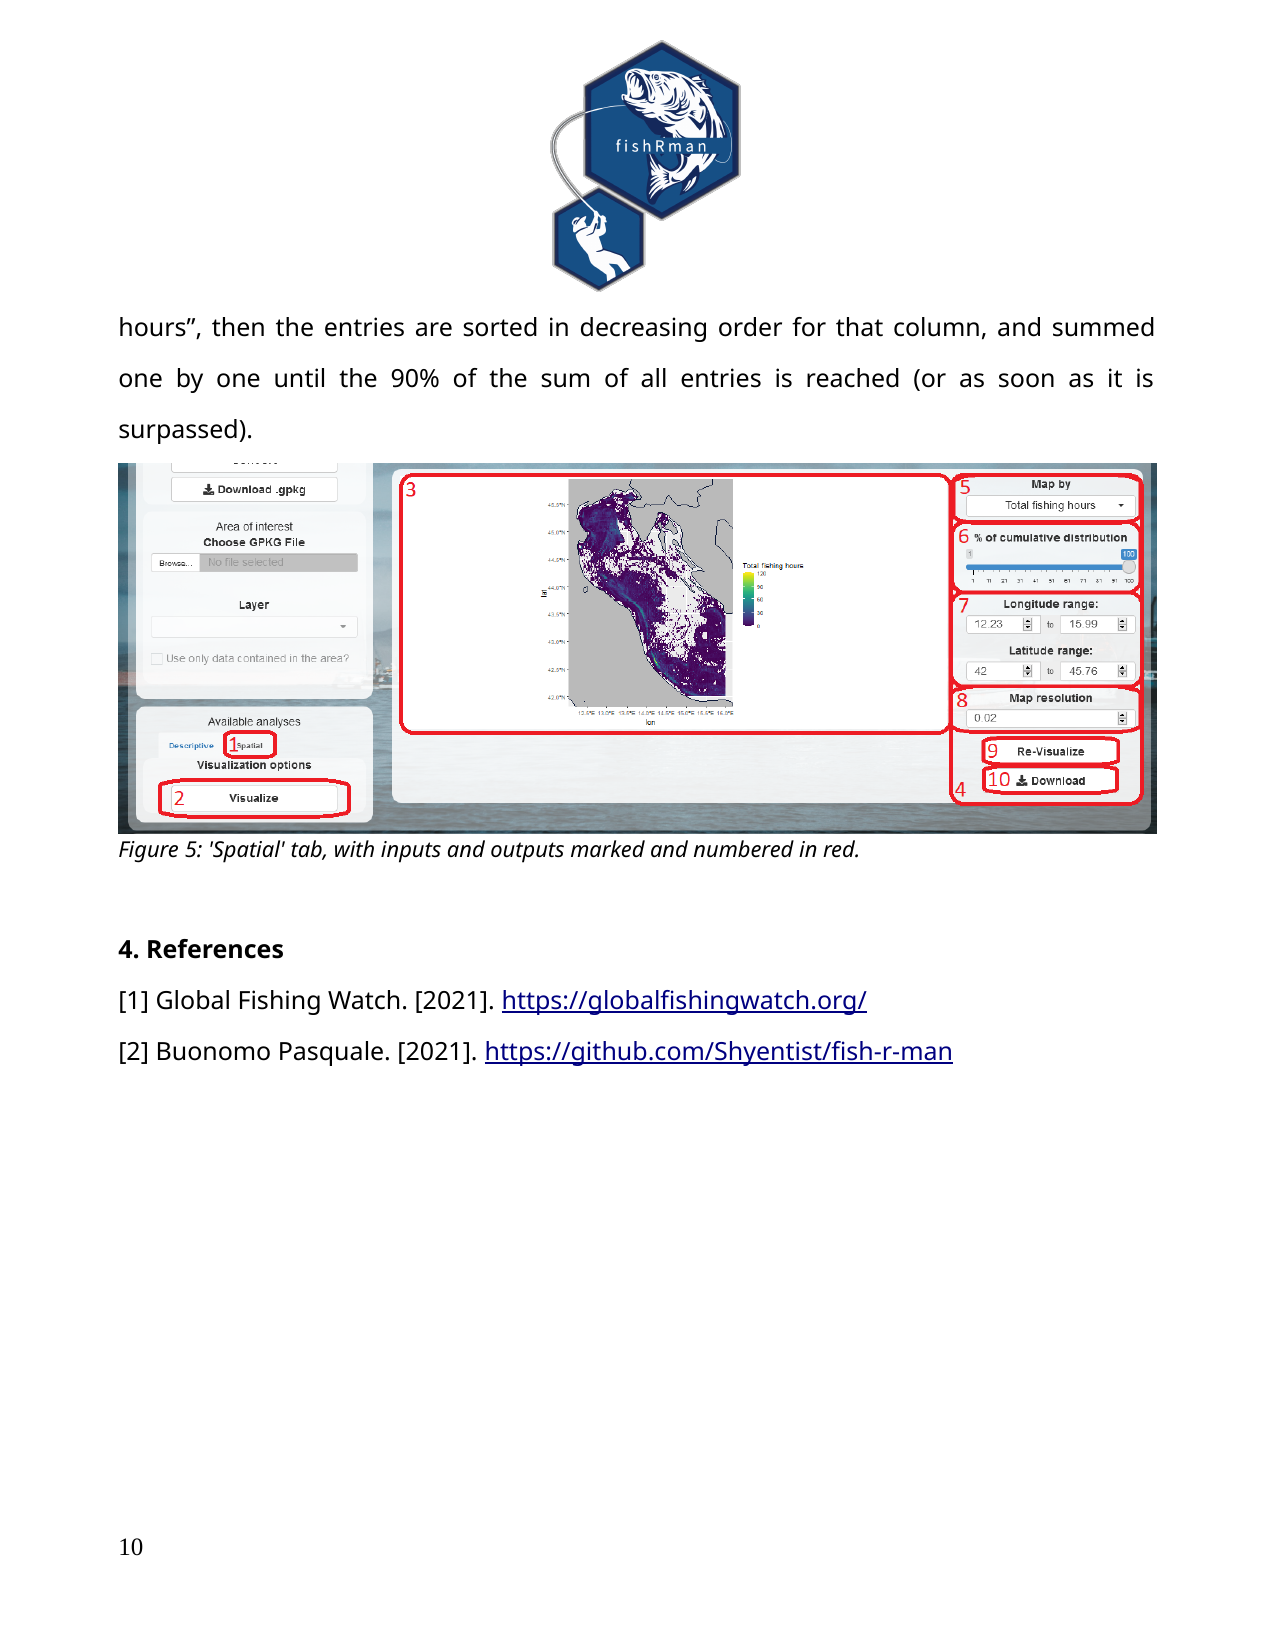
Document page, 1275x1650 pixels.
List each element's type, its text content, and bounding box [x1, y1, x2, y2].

text [2] Buonomo Pasquale. [2021]. https://github.com/Shyentist/fish-r-man [118, 1033, 1157, 1067]
text hours”, then the entries are sorted in decreasing order for that column, and summed one by one until the 90% of the sum of all entries is reached (or as soon as it is surpassed). [118, 118, 1157, 446]
text [1] Global Fishing Watch. [2021]. https://globalfishingwatch.org/ [118, 982, 1157, 1016]
picture [510, 38, 765, 293]
text Figure 5: 'Spatial' tab, with inputs and outputs marked and numbered in red. [118, 834, 1157, 863]
picture [118, 463, 1157, 834]
text 4. References [118, 931, 1157, 965]
